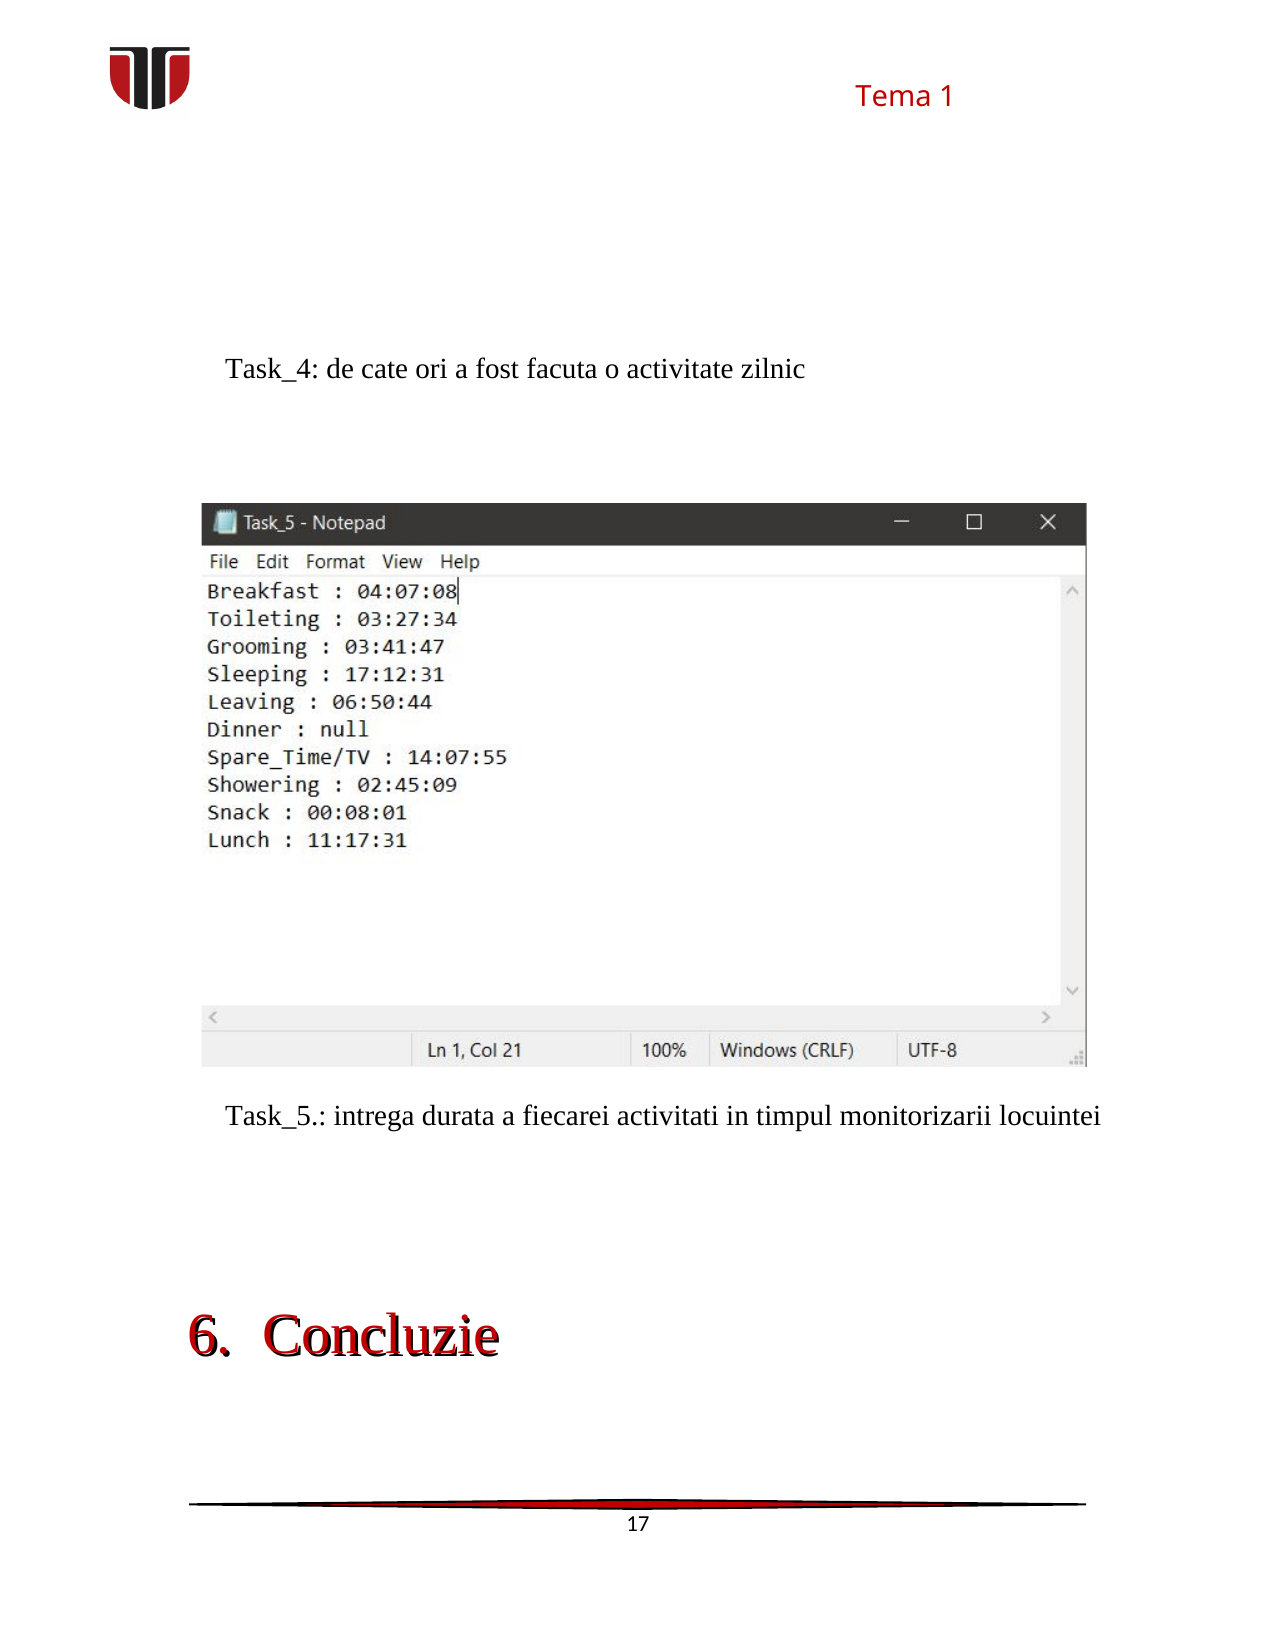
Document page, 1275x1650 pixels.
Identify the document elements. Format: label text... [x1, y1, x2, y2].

list Concluzie [187, 1299, 1125, 1366]
text Task_5.: intrega durata a fiecarei activitati in timpul monitorizarii locuintei [150, 1098, 1125, 1132]
text Task_4: de cate ori a fost facuta o activitate zilnic [150, 351, 1125, 384]
